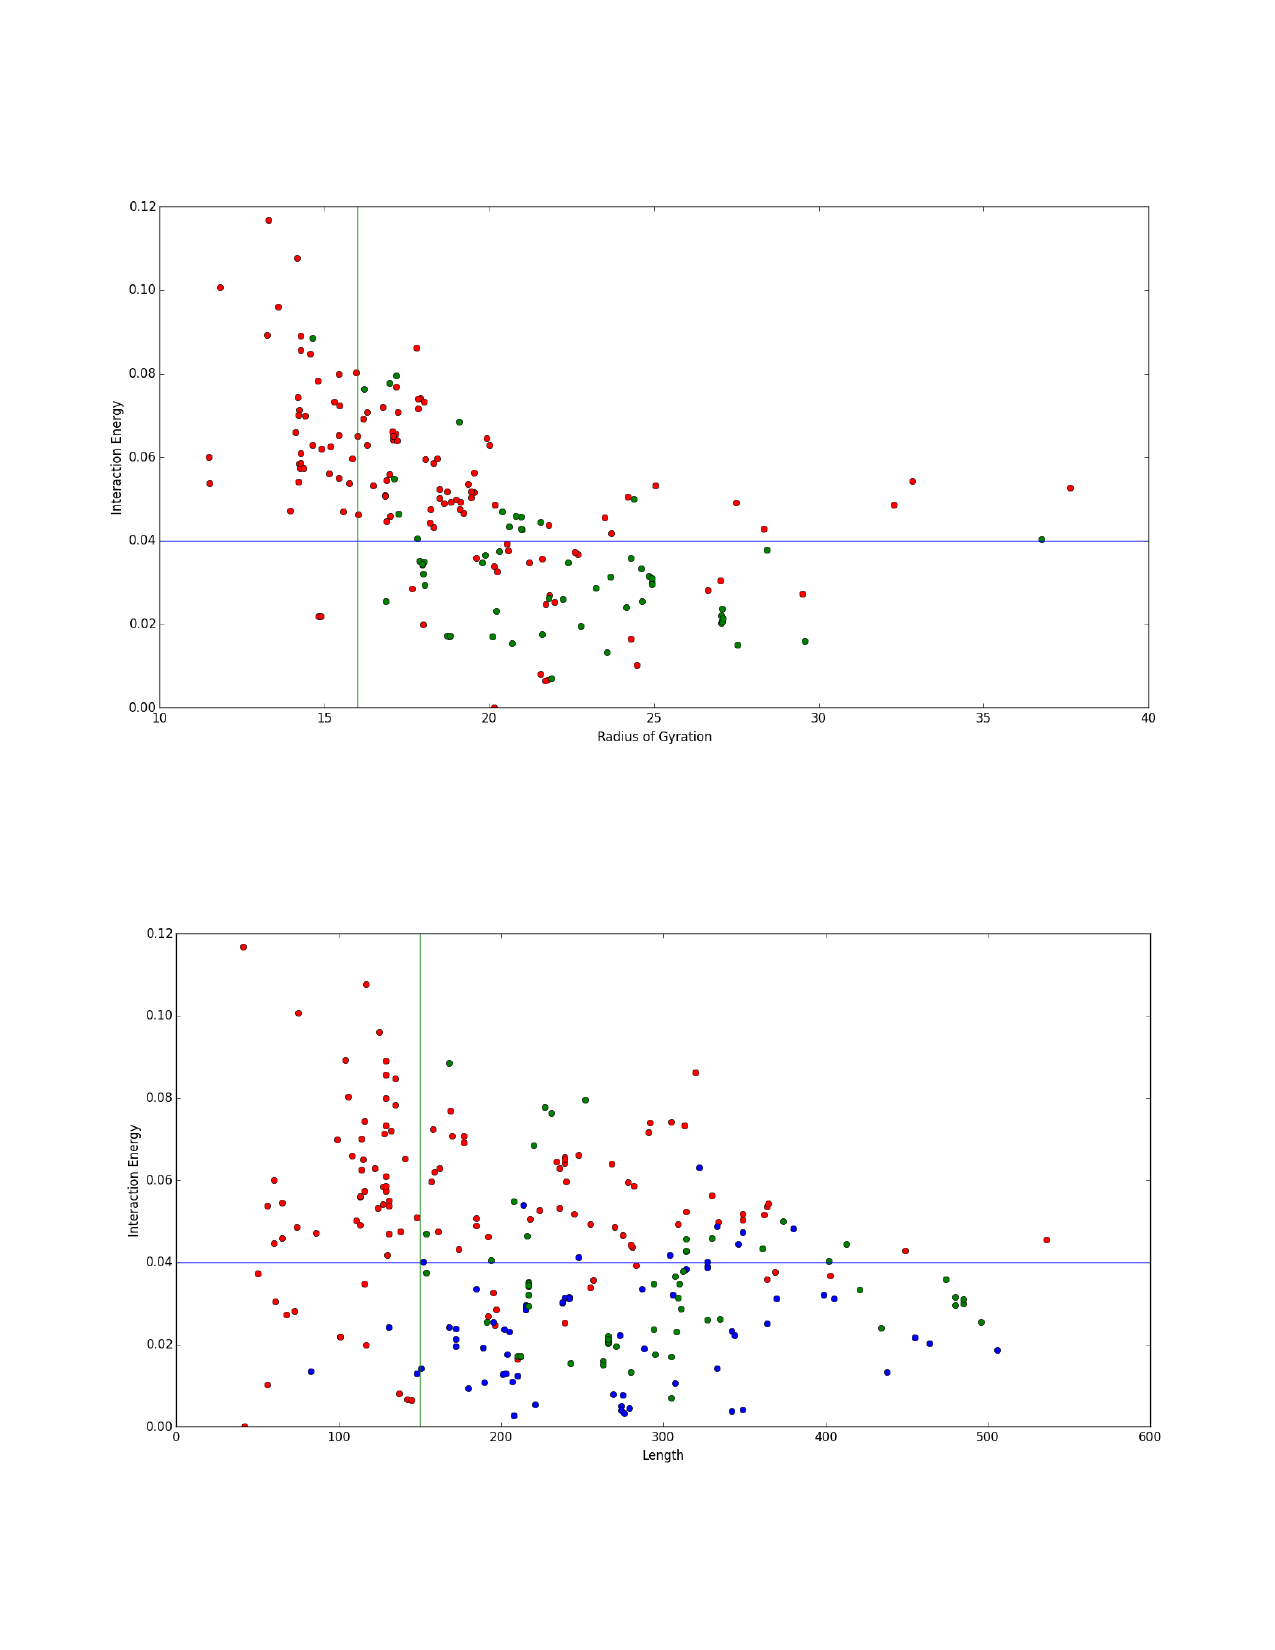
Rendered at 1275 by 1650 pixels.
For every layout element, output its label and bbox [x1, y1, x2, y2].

picture [19, 872, 1275, 1488]
picture [0, 144, 1275, 770]
